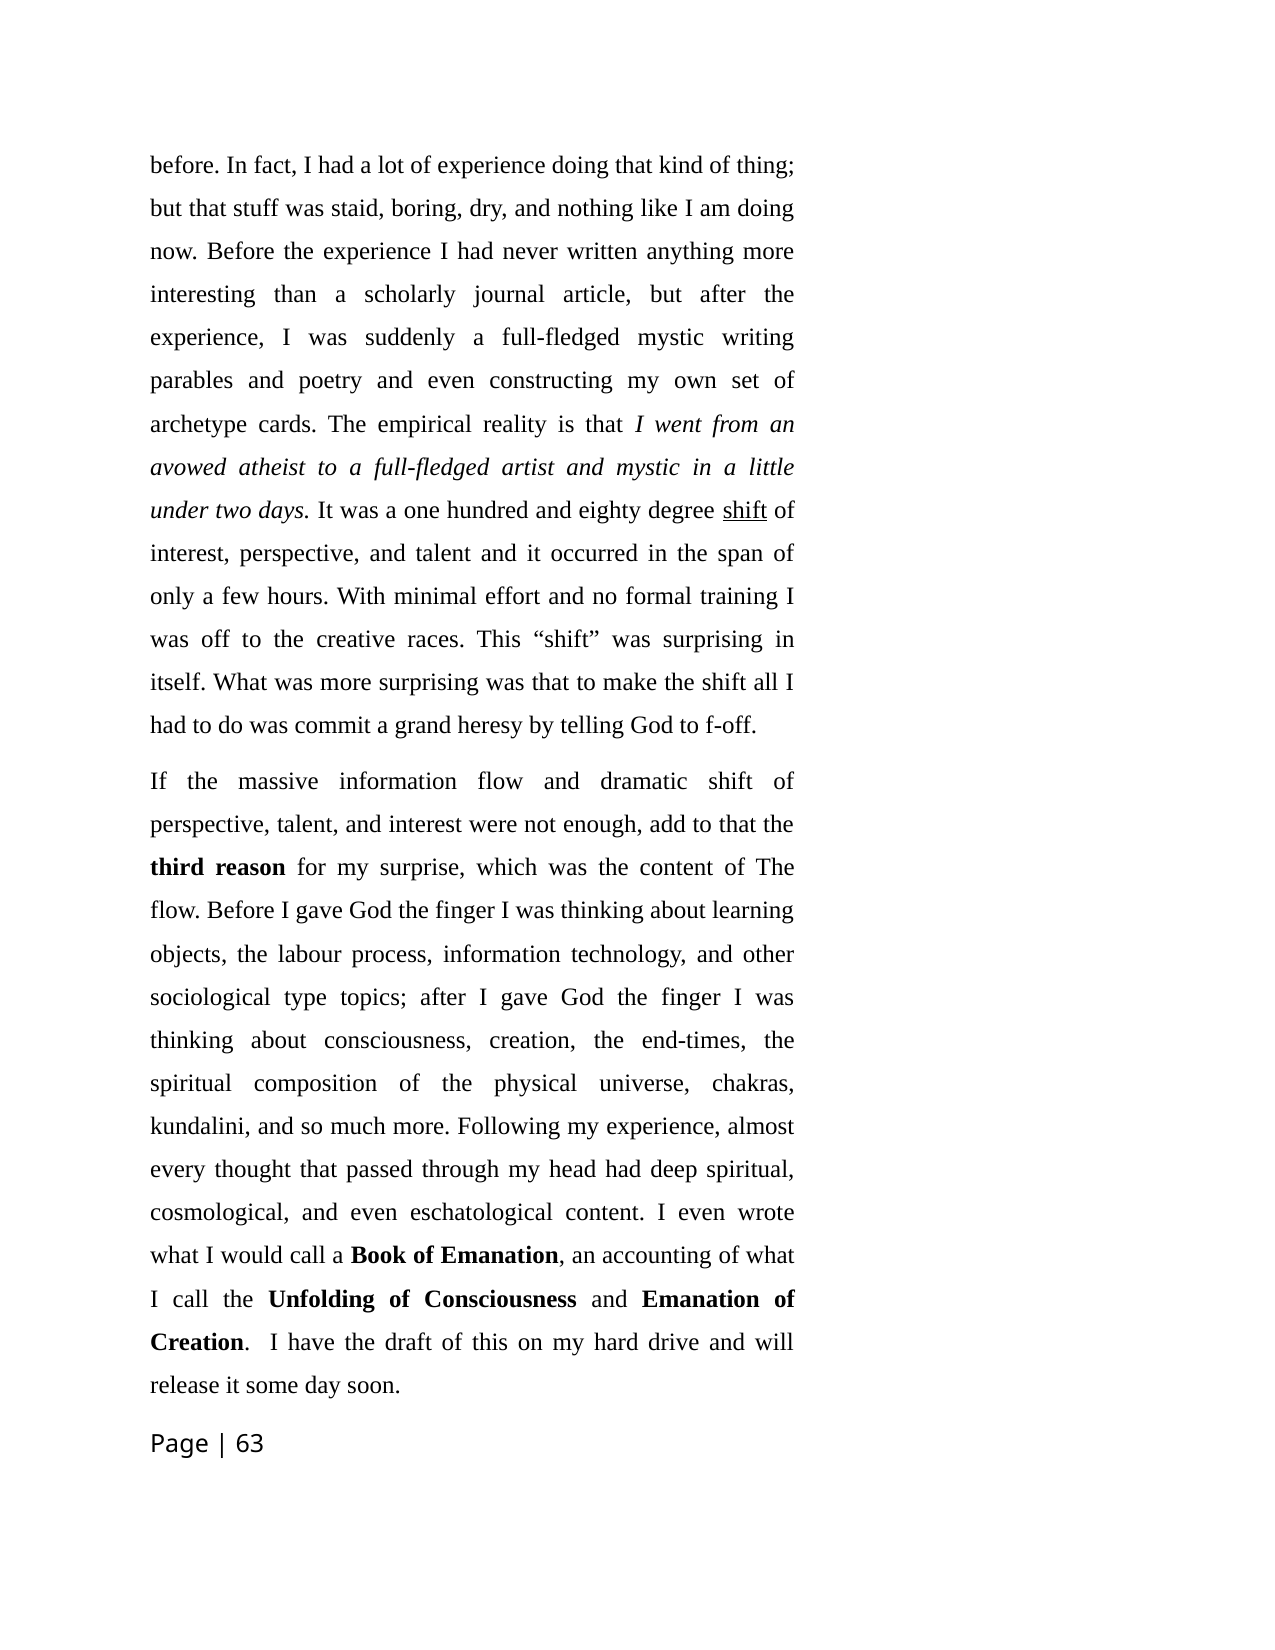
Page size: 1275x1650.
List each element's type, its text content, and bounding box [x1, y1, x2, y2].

text If the massive information flow and dramatic shift of perspective, talent, and interest were not enough, add to that the third reason for my surprise, which was the content of The flow. Before I gave God the finger I was thinking about learning objects, the labour process, information technology, and other sociological type topics; after I gave God the finger I was thinking about consciousness, creation, the end-times, the spiritual composition of the physical universe, chakras, kundalini, and so much more. Following my experience, almost every thought that passed through my head had deep spiritual, cosmological, and even eschatological content. I even wrote what I would call a Book of Emanation, an accounting of what I call the Unfolding of Consciousness and Emanation of Creation. I have the draft of this on my hard drive and will release it some day soon. [150, 766, 795, 1399]
text before. In fact, I had a lot of experience doing that kind of thing; but that stuff was staid, boring, dry, and nothing like I am doing now. Before the experience I had never written anything more interesting than a scholarly journal article, but after the experience, I was suddenly a full-fledged mystic writing parables and poetry and even constructing my own set of archetype cards. The empirical reality is that I went from an avowed atheist to a full-fledged artist and mystic in a little under two days. It was a one hundred and eighty degree shift of interest, perspective, and talent and it occurred in the span of only a few hours. With minimal effort and no formal training I was off to the creative races. This “shift” was surprising in itself. What was more surprising was that to make the shift all I had to do was commit a grand heresy by telling God to f-off. [150, 150, 795, 739]
